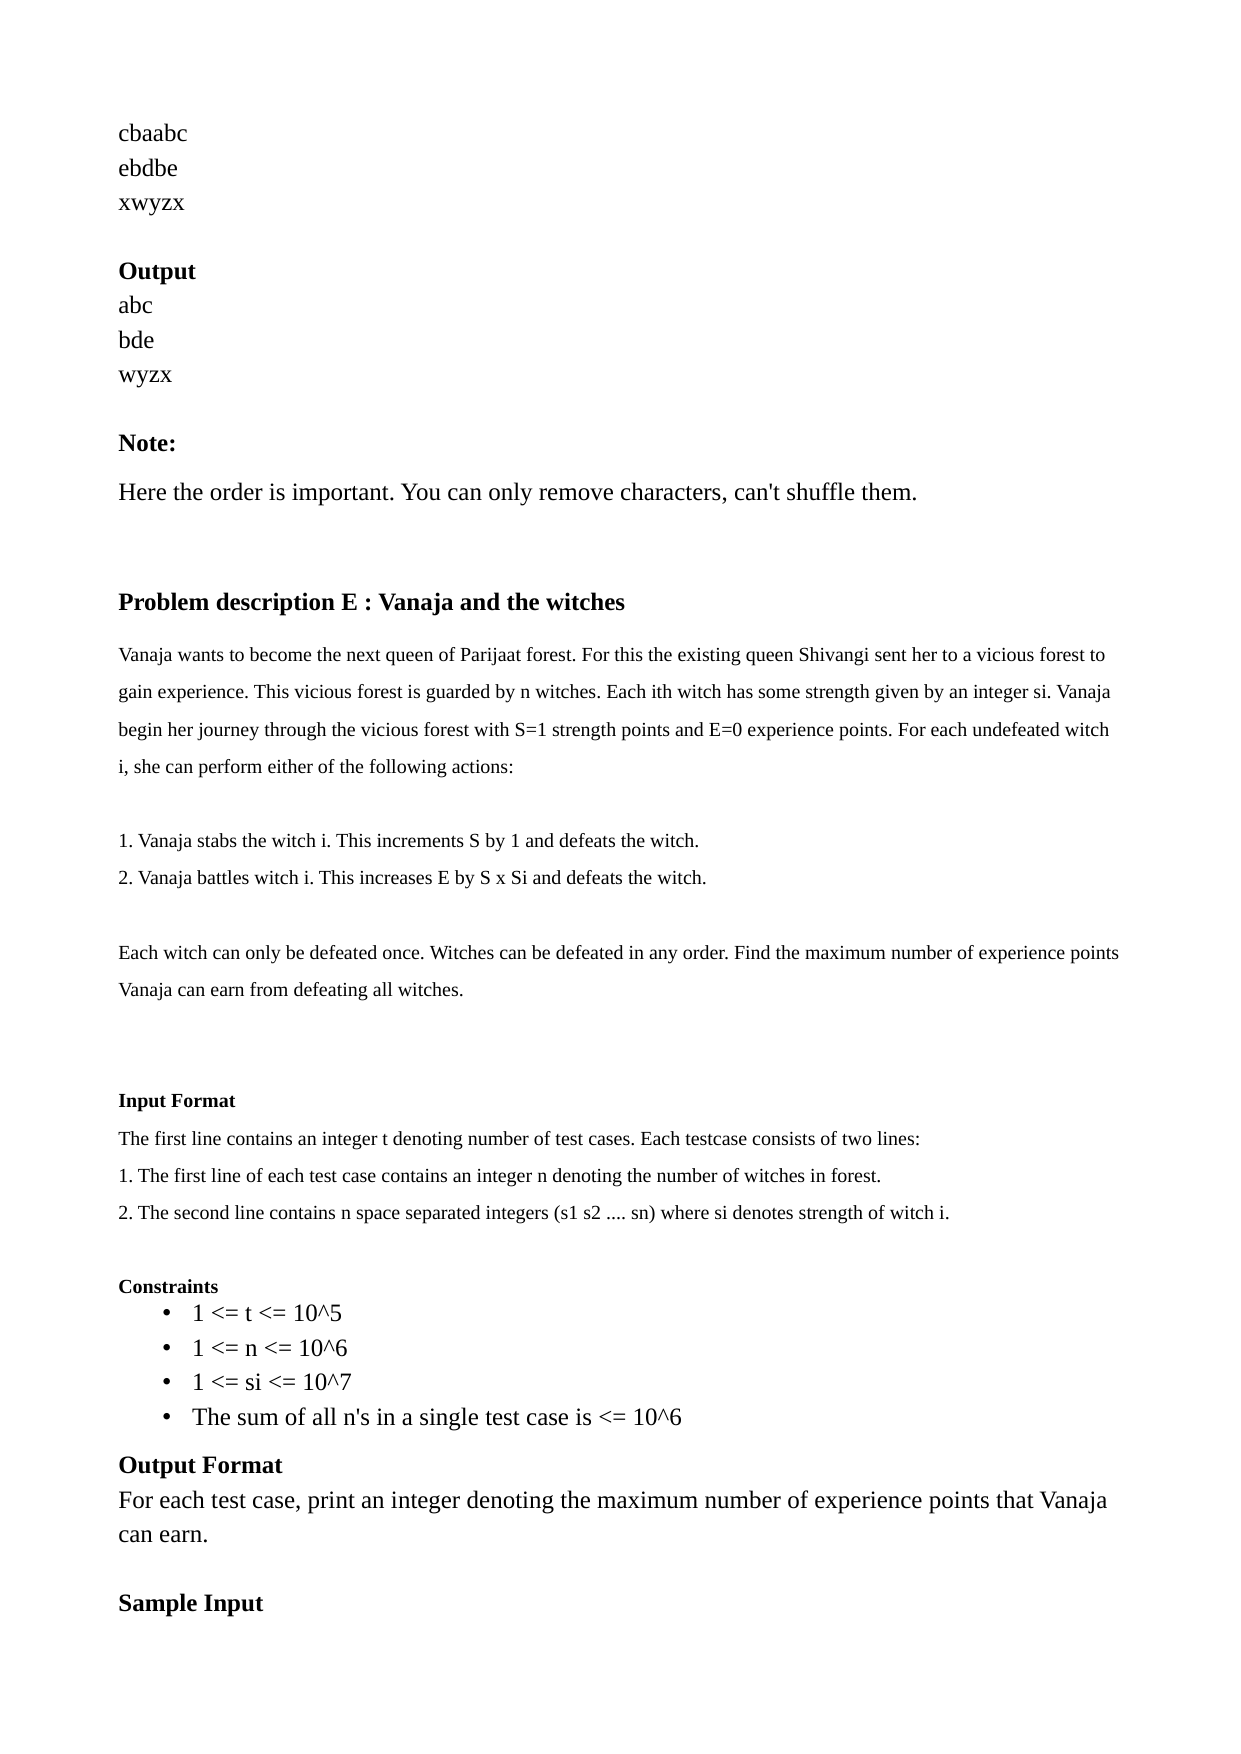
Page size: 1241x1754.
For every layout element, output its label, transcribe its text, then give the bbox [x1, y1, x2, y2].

text cbaabc ebdbe xwyzx Output abc bde wyzx Note: [118, 118, 1122, 457]
text Vanaja wants to become the next queen of Parijaat forest. For this the existing queen Shivangi sent her to a vicious forest to gain experience. This vicious forest is guarded by n witches. Each ith witch has some strength given by an integer si. Vanaja begin her journey through the vicious forest with S=1 strength points and E=0 experience points. For each undefeated witch i, she can perform either of the following actions: 1. Vanaja stabs the witch i. This increments S by 1 and defeats the witch. 2. Vanaja battles witch i. This increases E by S x Si and defeats the witch. Each witch can only be defeated once. Witches can be defeated in any order. Find the maximum number of experience points Vanaja can earn from defeating all witches. Input Format The first line contains an integer t denoting number of test cases. Each testcase consists of two lines: 1. The first line of each test case contains an integer n denoting the number of witches in forest. 2. The second line contains n space separated integers (s1 s2 .... sn) where si denotes strength of witch i. Constraints [118, 629, 1122, 1298]
list 1 <= si <= 10^7 [162, 1367, 1122, 1396]
list 1 <= t <= 10^5 [162, 1298, 1122, 1327]
text Here the order is important. You can only remove characters, can't shuffle them. [118, 477, 1122, 506]
text Output Format For each test case, print an integer denoting the maximum number of experience points that Vanaja can earn. Sample Input [118, 1451, 1122, 1617]
list 1 <= n <= 10^6 [162, 1333, 1122, 1361]
subtitle Problem description E : Vanaja and the witches [118, 570, 1122, 616]
list The sum of all n's in a single test case is <= 10^6 [162, 1402, 1122, 1430]
